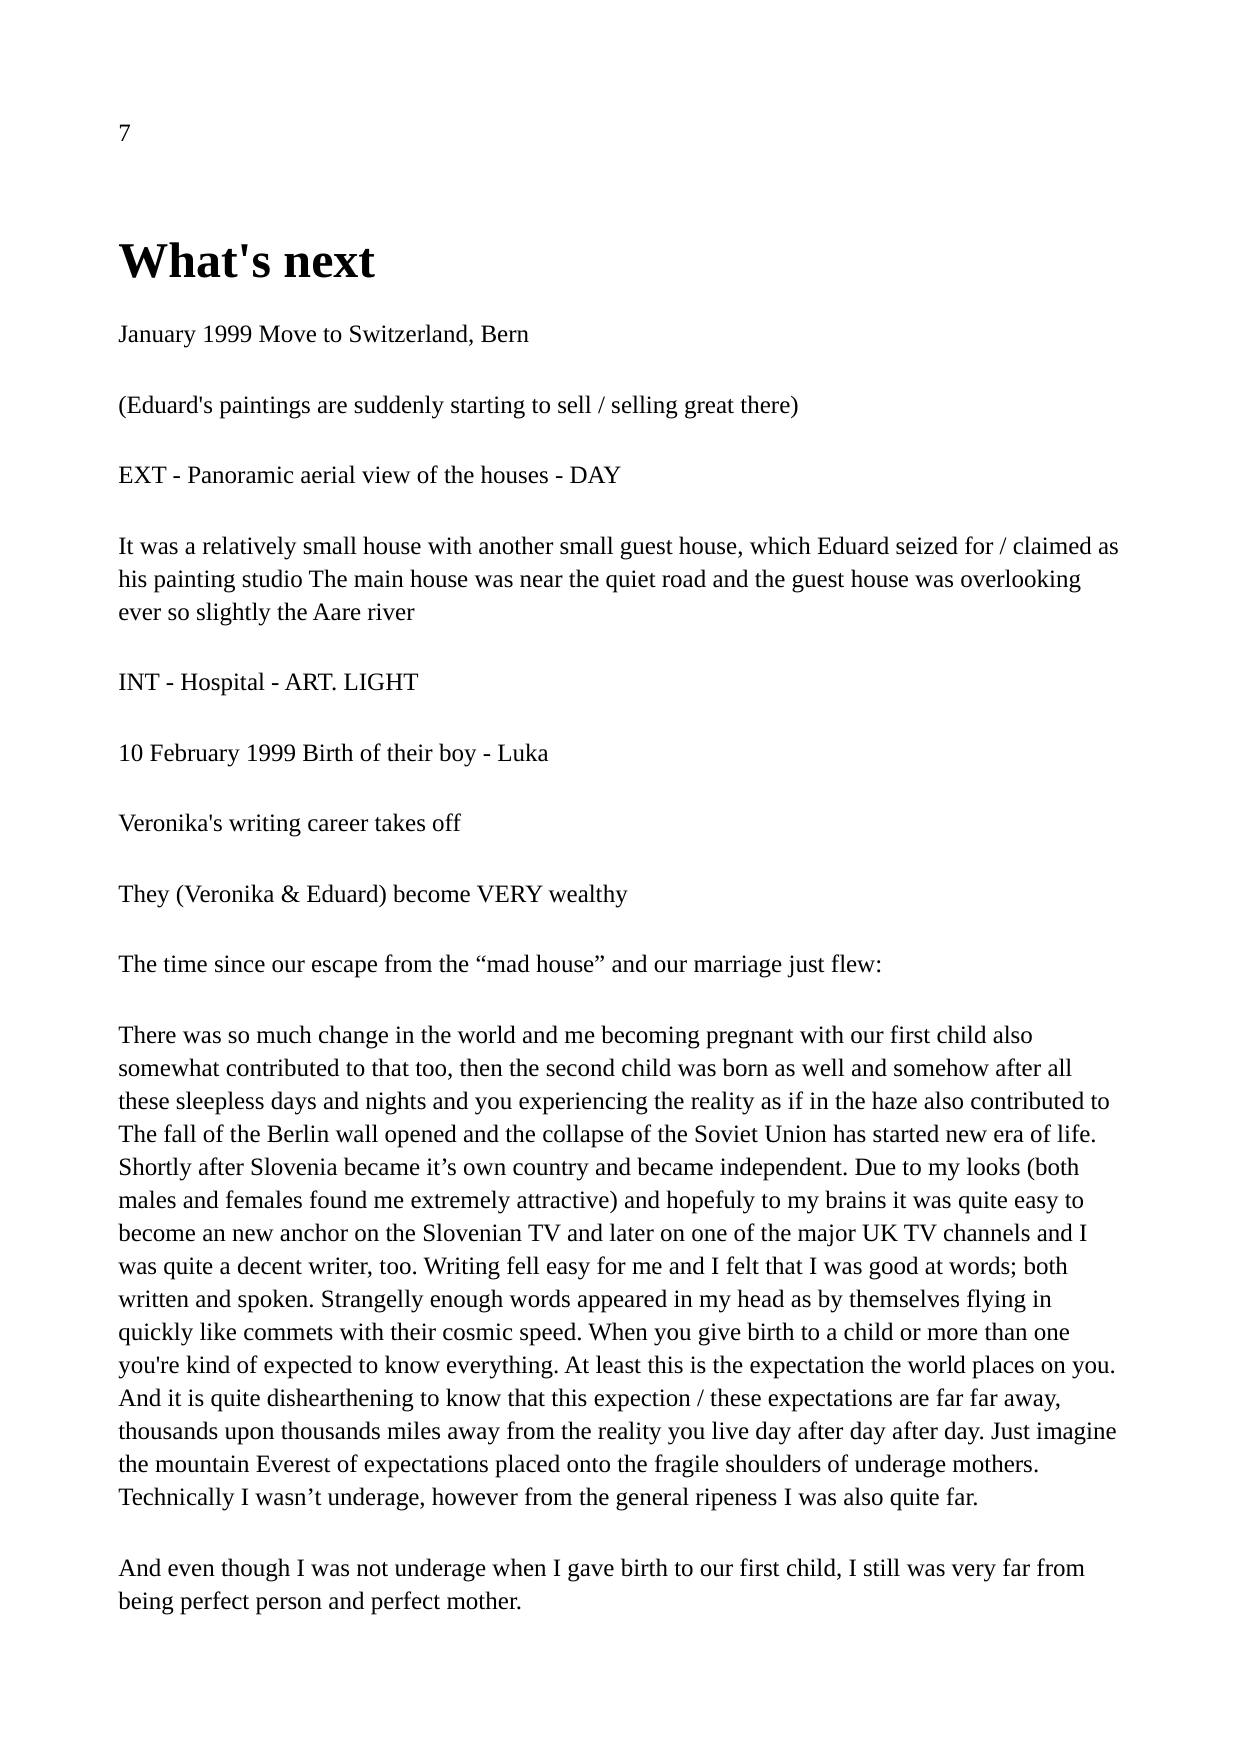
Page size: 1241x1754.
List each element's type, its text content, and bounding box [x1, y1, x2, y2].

text The time since our escape from the “mad house” and our marriage just flew: [118, 949, 1122, 978]
text And even though I was not underage when I gave birth to our first child, I still was very far from being perfect person and perfect mother. [118, 1553, 1122, 1615]
text 10 February 1999 Birth of their boy - Luka [118, 738, 1122, 767]
text INT - Hospital - ART. LIGHT [118, 667, 1122, 696]
text January 1999 Move to Switzerland, Bern [118, 319, 1122, 348]
text They (Veronika & Eduard) become VERY wealthy [118, 879, 1122, 908]
subtitle What's next [118, 231, 1122, 288]
text EXT - Panoramic aerial view of the houses - DAY [118, 460, 1122, 489]
text It was a relatively small house with another small guest house, which Eduard seized for / claimed as his painting studio The main house was near the quiet road and the guest house was overlooking ever so slightly the Aare river [118, 531, 1122, 626]
text (Eduard's paintings are suddenly starting to sell / selling great there) [118, 390, 1122, 419]
text Veronika's writing career takes off [118, 808, 1122, 837]
text There was so much change in the world and me becoming pregnant with our first child also somewhat contributed to that too, then the second child was born as well and somehow after all these sleepless days and nights and you experiencing the reality as if in the haze also contributed to The fall of the Berlin wall opened and the collapse of the Soviet Union has started new era of life. Shortly after Slovenia became it’s own country and became independent. Due to my looks (both males and females found me extremely attractive) and hopefuly to my brains it was quite easy to become an new anchor on the Slovenian TV and later on one of the major UK TV channels and I was quite a decent writer, too. Writing fell easy for me and I felt that I was good at words; both written and spoken. Strangelly enough words appeared in my head as by themselves flying in quickly like commets with their cosmic speed. When you give birth to a child or more than one you're kind of expected to know everything. At least this is the expectation the world places on you. And it is quite dishearthening to know that this expection / these expectations are far far away, thousands upon thousands miles away from the reality you live day after day after day. Just imagine the mountain Everest of expectations placed onto the fragile shoulders of underage mothers. Technically I wasn’t underage, however from the general ripeness I was also quite far. [118, 1020, 1122, 1511]
